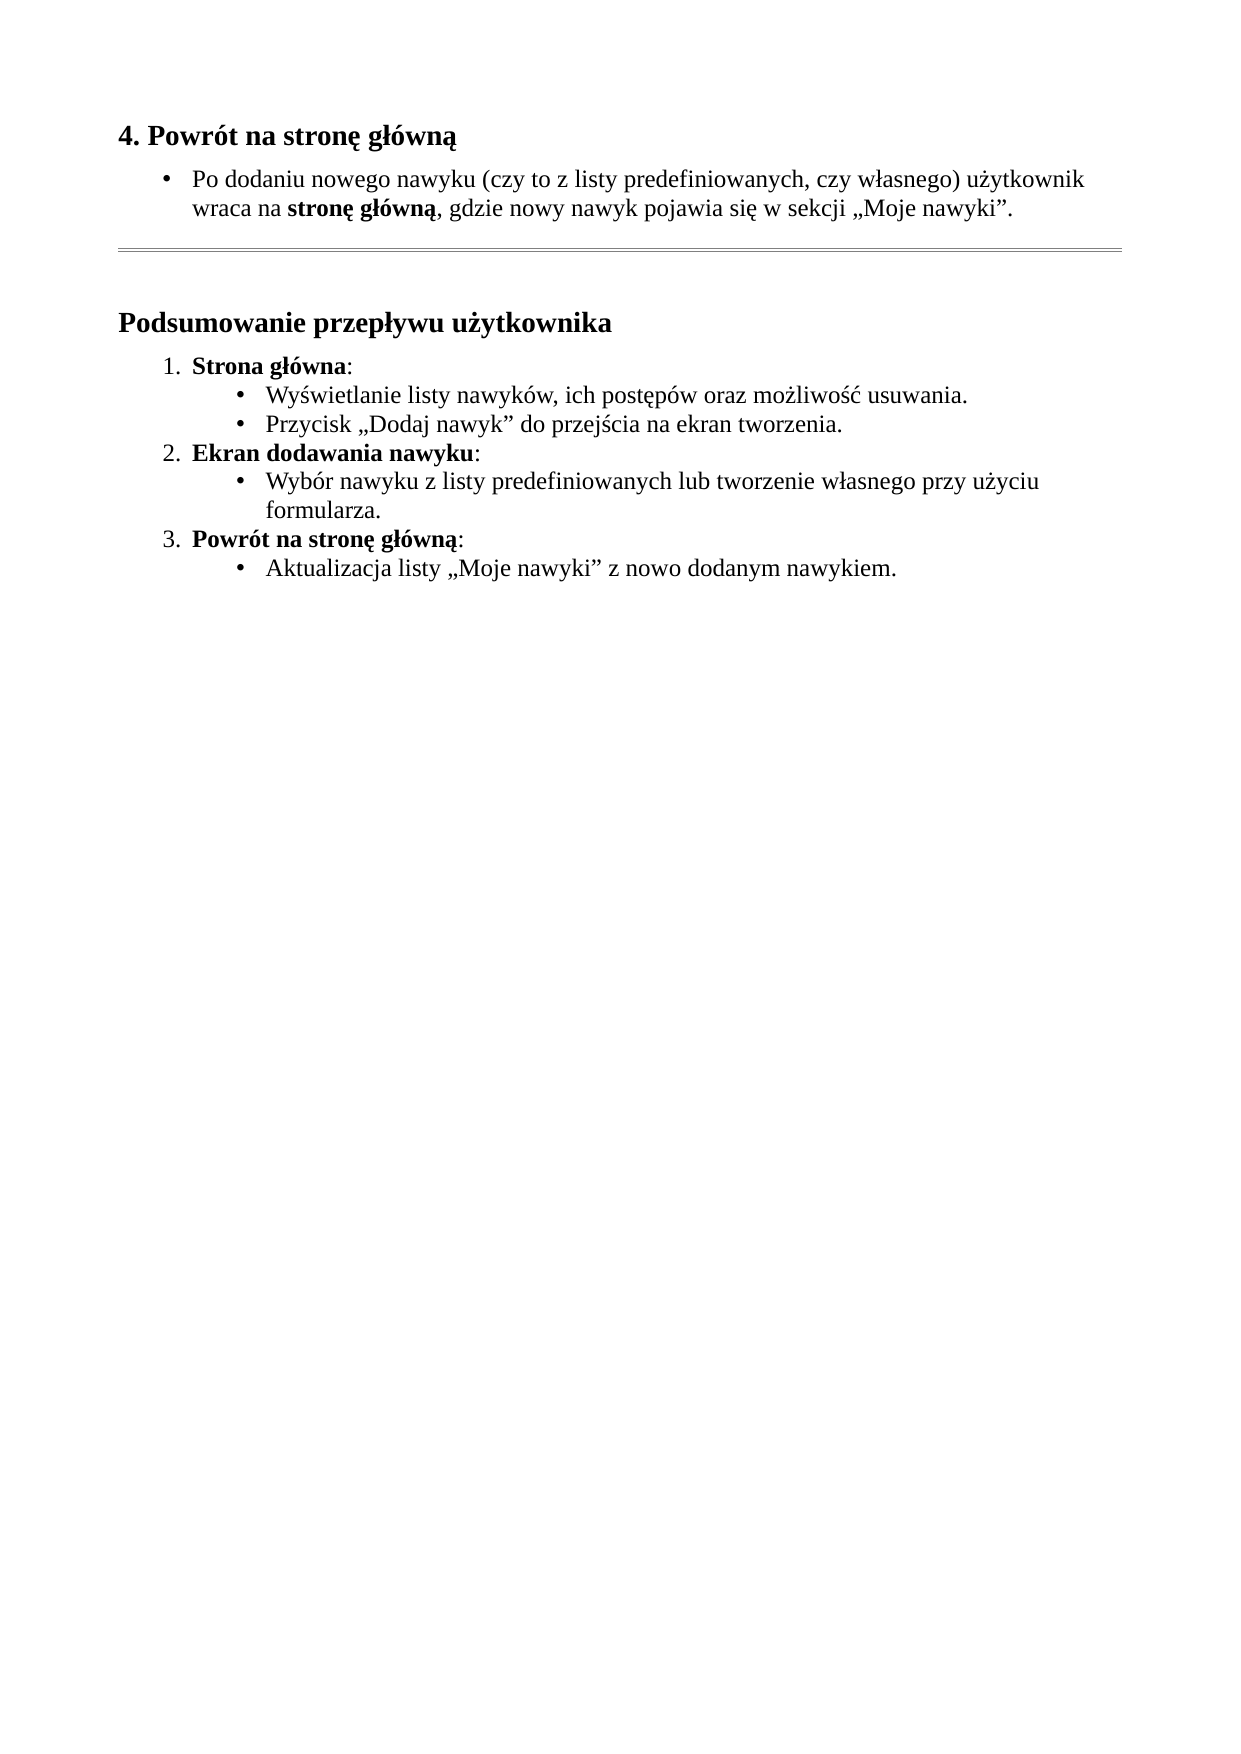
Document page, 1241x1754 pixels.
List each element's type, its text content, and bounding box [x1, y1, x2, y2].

list Przycisk „Dodaj nawyk” do przejścia na ekran tworzenia. [236, 409, 1122, 438]
list Strona główna: [162, 351, 1122, 380]
list Aktualizacja listy „Moje nawyki” z nowo dodanym nawykiem. [236, 553, 1122, 581]
list Ekran dodawania nawyku: [162, 438, 1122, 466]
list Wybór nawyku z listy predefiniowanych lub tworzenie własnego przy użyciu formularza. [236, 466, 1122, 524]
subtitle 4. Powrót na stronę główną [118, 118, 1122, 152]
list Wyświetlanie listy nawyków, ich postępów oraz możliwość usuwania. [236, 380, 1122, 409]
subtitle Podsumowanie przepływu użytkownika [118, 305, 1122, 339]
list Po dodaniu nowego nawyku (czy to z listy predefiniowanych, czy własnego) użytkownik wraca na stronę główną, gdzie nowy nawyk pojawia się w sekcji „Moje nawyki”. [162, 164, 1122, 222]
list Powrót na stronę główną: [162, 524, 1122, 553]
